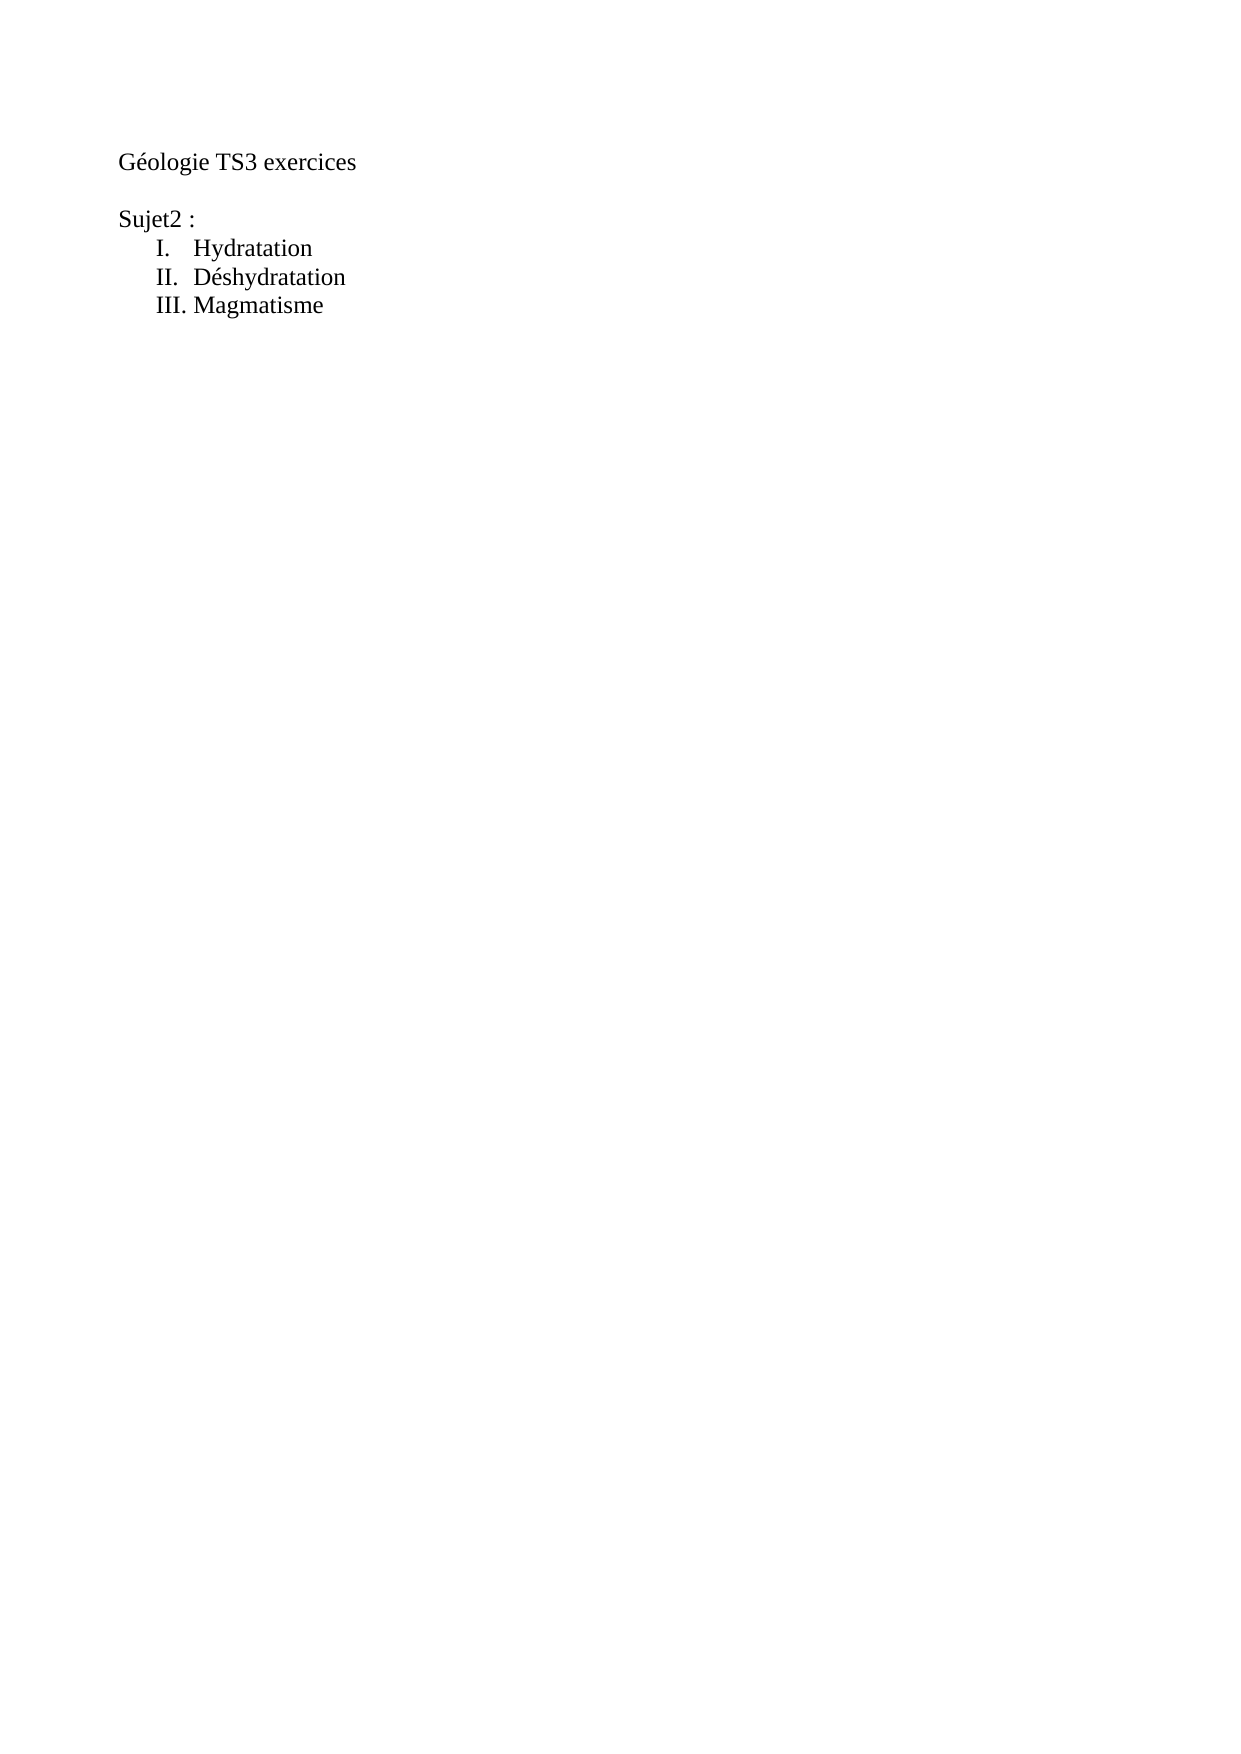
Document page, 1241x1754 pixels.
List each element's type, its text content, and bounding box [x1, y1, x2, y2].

text Géologie TS3 exercices [118, 147, 1122, 176]
text Sujet2 : [118, 204, 1122, 233]
list Magmatisme [156, 291, 1122, 319]
list Déshydratation [156, 262, 1122, 291]
list Hydratation [156, 233, 1122, 262]
